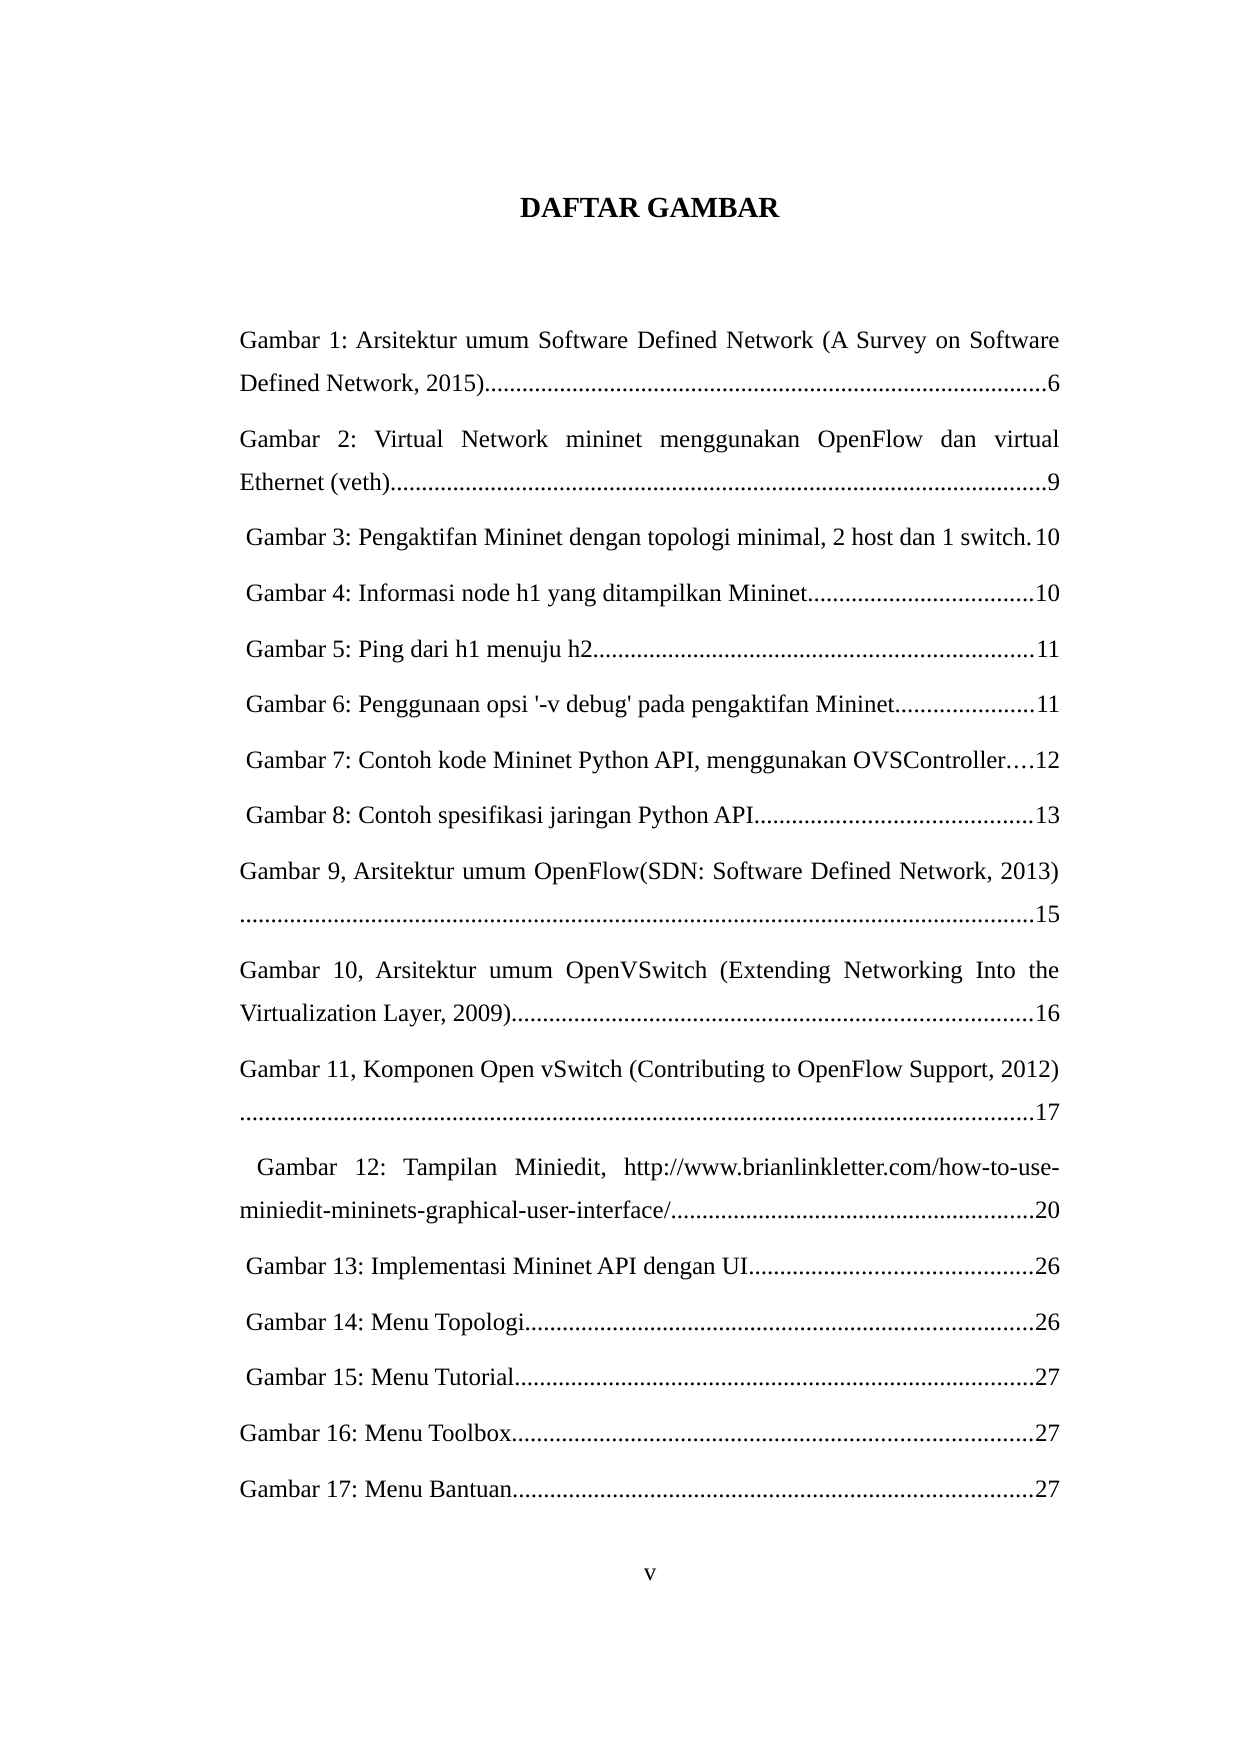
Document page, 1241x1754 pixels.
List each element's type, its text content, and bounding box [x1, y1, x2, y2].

text Gambar 8: Contoh spesifikasi jaringan Python API 13 [239, 801, 1060, 829]
text Gambar 9, Arsitektur umum OpenFlow(SDN: Software Defined Network, 2013) 15 [239, 856, 1060, 928]
text Gambar 6: Penggunaan opsi '-v debug' pada pengaktifan Mininet 11 [239, 689, 1060, 718]
text Gambar 10, Arsitektur umum OpenVSwitch (Extending Networking Into the Virtualization Layer, 2009) 16 [239, 955, 1060, 1027]
text Gambar 11, Komponen Open vSwitch (Contributing to OpenFlow Support, 2012) 17 [239, 1054, 1060, 1126]
text Gambar 5: Ping dari h1 menuju h2 11 [239, 634, 1060, 662]
text Gambar 14: Menu Topologi 26 [239, 1307, 1060, 1336]
text Gambar 4: Informasi node h1 yang ditampilkan Mininet 10 [239, 578, 1060, 607]
text Gambar 12: Tampilan Miniedit, http://www.brianlinkletter.com/how-to-use-miniedit-mininets-graphical-user-interface/ 20 [239, 1152, 1060, 1224]
text Gambar 15: Menu Tutorial 27 [239, 1362, 1060, 1391]
text Gambar 3: Pengaktifan Mininet dengan topologi minimal, 2 host dan 1 switch. 10 [239, 522, 1060, 551]
text Gambar 2: Virtual Network mininet menggunakan OpenFlow dan virtual Ethernet (veth) 9 [239, 424, 1060, 496]
subtitle DAFTAR GAMBAR [239, 190, 1060, 223]
text Gambar 17: Menu Bantuan 27 [239, 1474, 1060, 1502]
text Gambar 13: Implementasi Mininet API dengan UI. 26 [239, 1251, 1060, 1280]
text Gambar 7: Contoh kode Mininet Python API, menggunakan OVSController 12 [239, 745, 1060, 774]
text Gambar 16: Menu Toolbox 27 [239, 1418, 1060, 1447]
text Gambar 1: Arsitektur umum Software Defined Network (A Survey on Software Defined Network, 2015) 6 [239, 325, 1060, 397]
